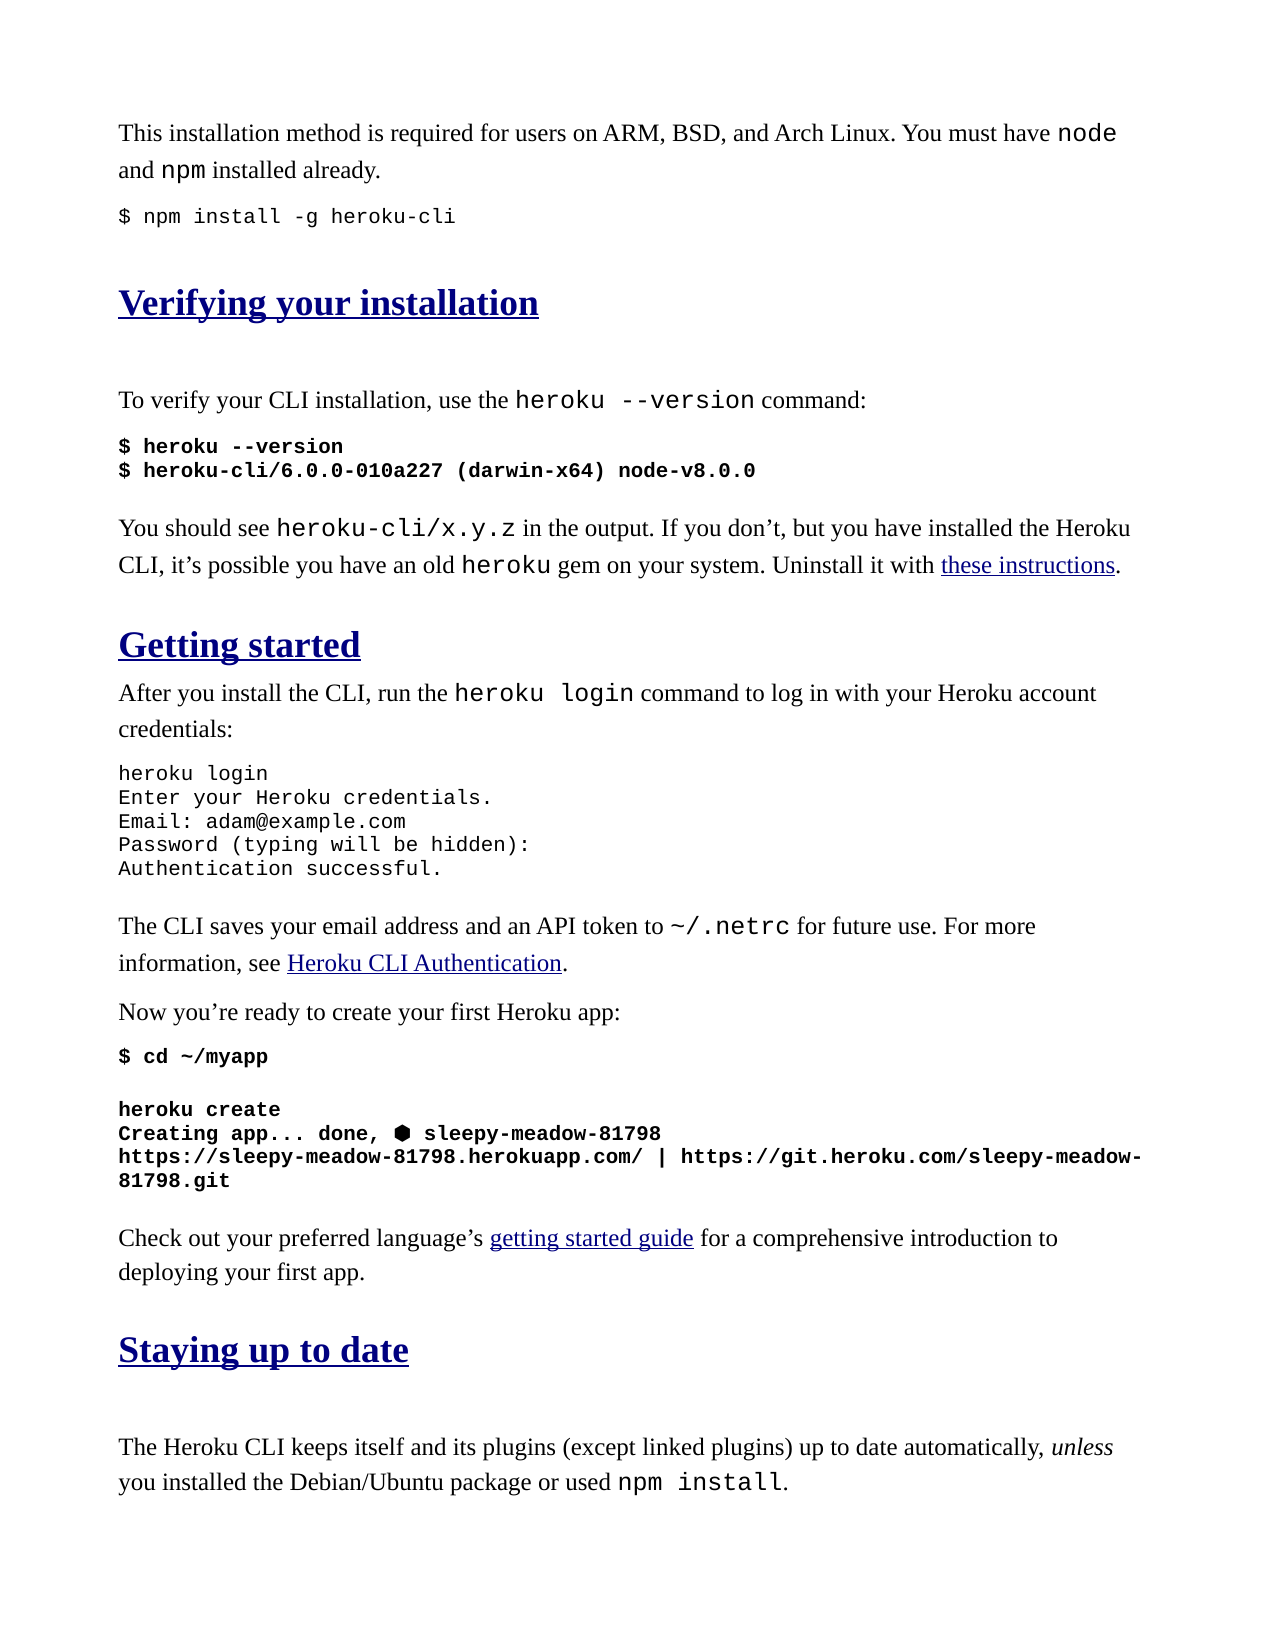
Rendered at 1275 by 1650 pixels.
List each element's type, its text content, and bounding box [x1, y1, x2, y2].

text $ heroku-cli/6.0.0-010a227 (darwin-x64) node-v8.0.0 [118, 460, 1157, 484]
text This installation method is required for users on ARM, BSD, and Arch Linux. You must have node and npm installed already. [118, 118, 1157, 186]
text Enter your Heroku credentials. [118, 787, 1157, 811]
subtitle Verifying your installation [118, 280, 1157, 323]
text https://sleepy-meadow-81798.herokuapp.com/ | https://git.heroku.com/sleepy-meadow-81798.git [118, 1146, 1157, 1193]
subtitle Staying up to date [118, 1327, 1157, 1371]
text Now you’re ready to create your first Heroku app: [118, 997, 1157, 1026]
text $ cd ~/myapp [118, 1046, 1157, 1069]
text Authentication successful. [118, 858, 1157, 882]
subtitle Getting started [118, 622, 1157, 665]
text heroku login [118, 763, 1157, 787]
text To verify your CLI installation, use the heroku --version command: [118, 385, 1157, 416]
text Creating app... done, ⬢ sleepy-meadow-81798 [118, 1123, 1157, 1146]
text heroku create [118, 1099, 1157, 1123]
text Email: adam@example.com [118, 811, 1157, 834]
text You should see heroku-cli/x.y.z in the output. If you don’t, but you have installed the Heroku CLI, it’s possible you have an old heroku gem on your system. Uninstall it with these instructions. [118, 513, 1157, 581]
text After you install the CLI, run the heroku login command to log in with your Heroku account credentials: [118, 678, 1157, 743]
text $ npm install -g heroku-cli [118, 206, 1157, 230]
text $ heroku --version [118, 436, 1157, 460]
text Check out your preferred language’s getting started guide for a comprehensive introduction to deploying your first app. [118, 1223, 1157, 1286]
text Password (typing will be hidden): [118, 834, 1157, 858]
text The Heroku CLI keeps itself and its plugins (except linked plugins) up to date automatically, unless you installed the Debian/Ubuntu package or used npm install. [118, 1432, 1157, 1497]
text The CLI saves your email address and an API token to ~/.netrc for future use. For more information, see Heroku CLI Authentication. [118, 911, 1157, 976]
